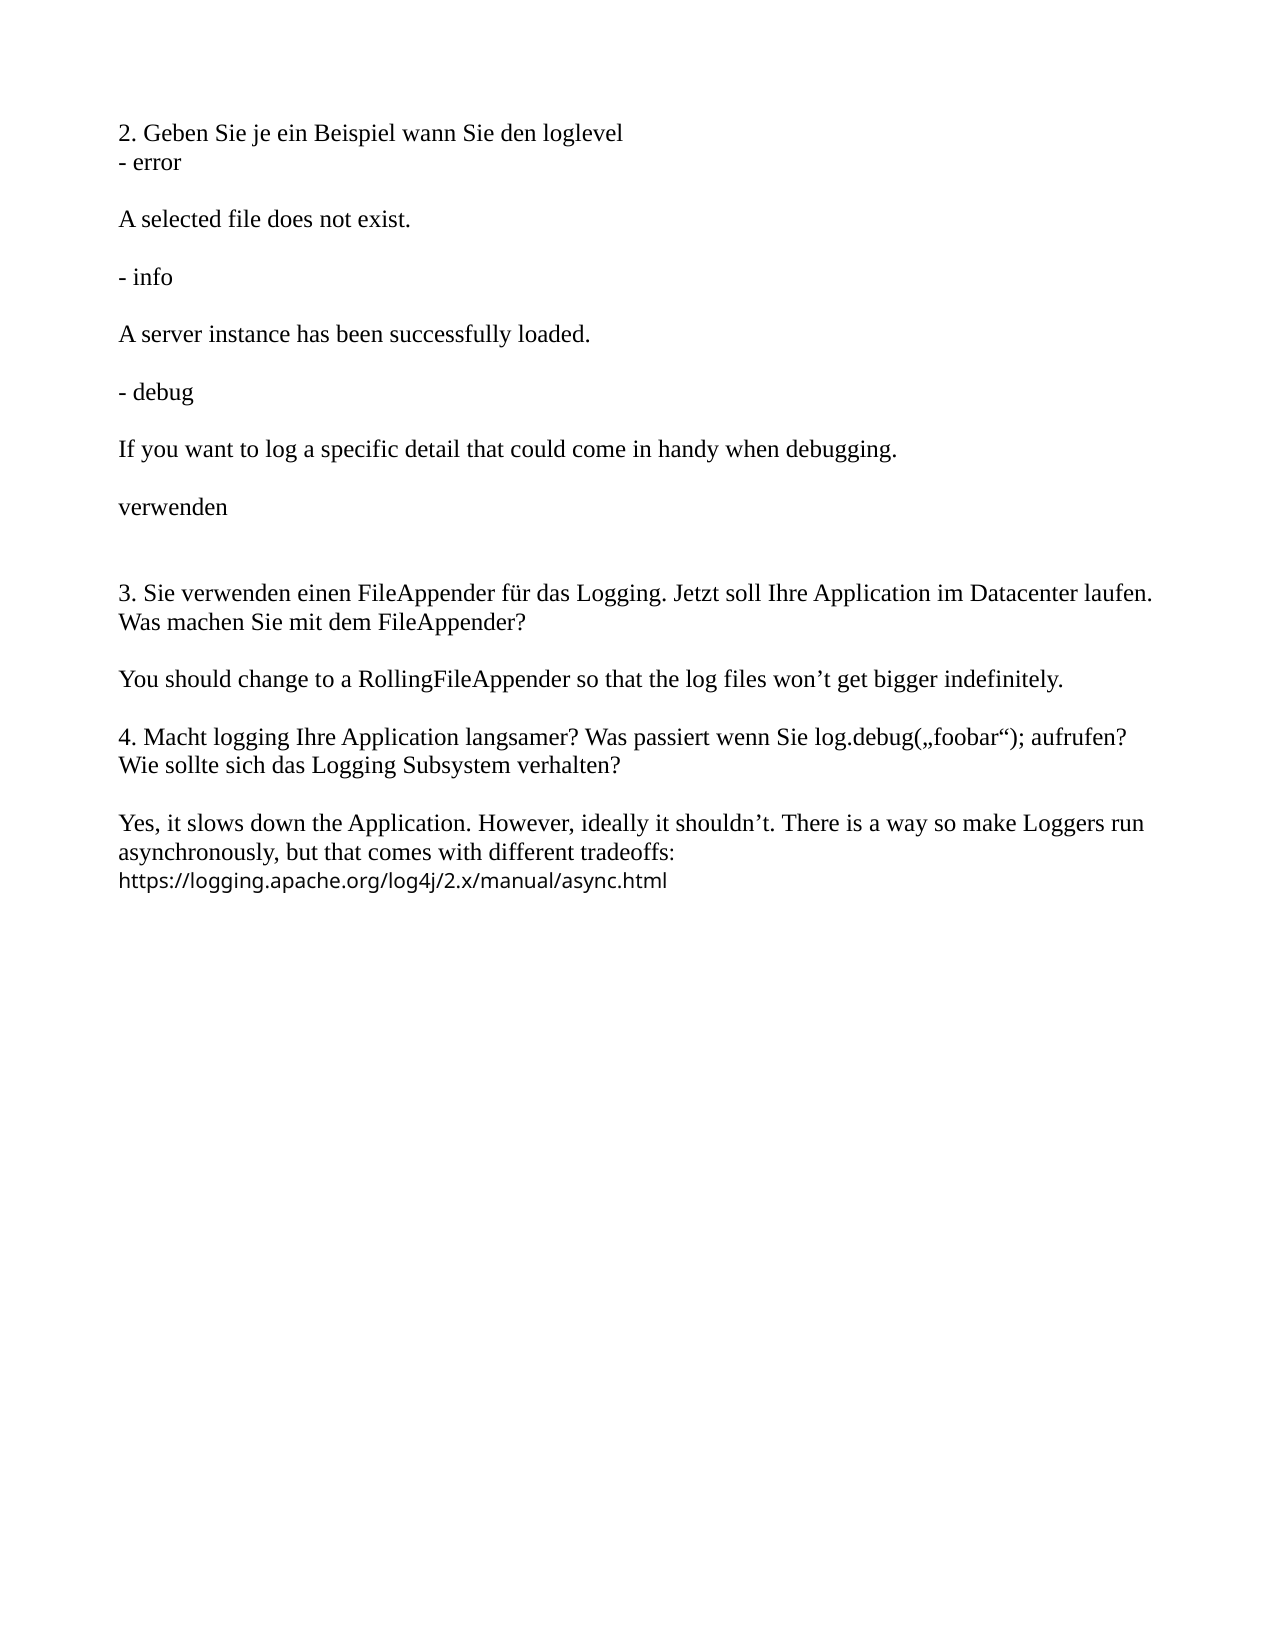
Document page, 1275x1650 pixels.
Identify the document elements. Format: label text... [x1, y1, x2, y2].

text 3. Sie verwenden einen FileAppender für das Logging. Jetzt soll Ihre Application im Datacenter laufen. Was machen Sie mit dem FileAppender? [118, 578, 1157, 636]
text - error [118, 147, 1157, 176]
text A server instance has been successfully loaded. [118, 319, 1157, 348]
text 4. Macht logging Ihre Application langsamer? Was passiert wenn Sie log.debug(„foobar“); aufrufen? Wie sollte sich das Logging Subsystem verhalten? [118, 722, 1157, 779]
text A selected file does not exist. [118, 204, 1157, 233]
text If you want to log a specific detail that could come in handy when debugging. [118, 434, 1157, 463]
text - info [118, 262, 1157, 291]
text You should change to a RollingFileAppender so that the log files won’t get bigger indefinitely. [118, 664, 1157, 693]
text Yes, it slows down the Application. However, ideally it shouldn’t. There is a way so make Loggers run asynchronously, but that comes with different tradeoffs: https://logging.apache.org/log4j/2.x/manual/async.html [118, 808, 1157, 895]
text - debug [118, 377, 1157, 406]
text verwenden [118, 492, 1157, 521]
text 2. Geben Sie je ein Beispiel wann Sie den loglevel [118, 118, 1157, 147]
